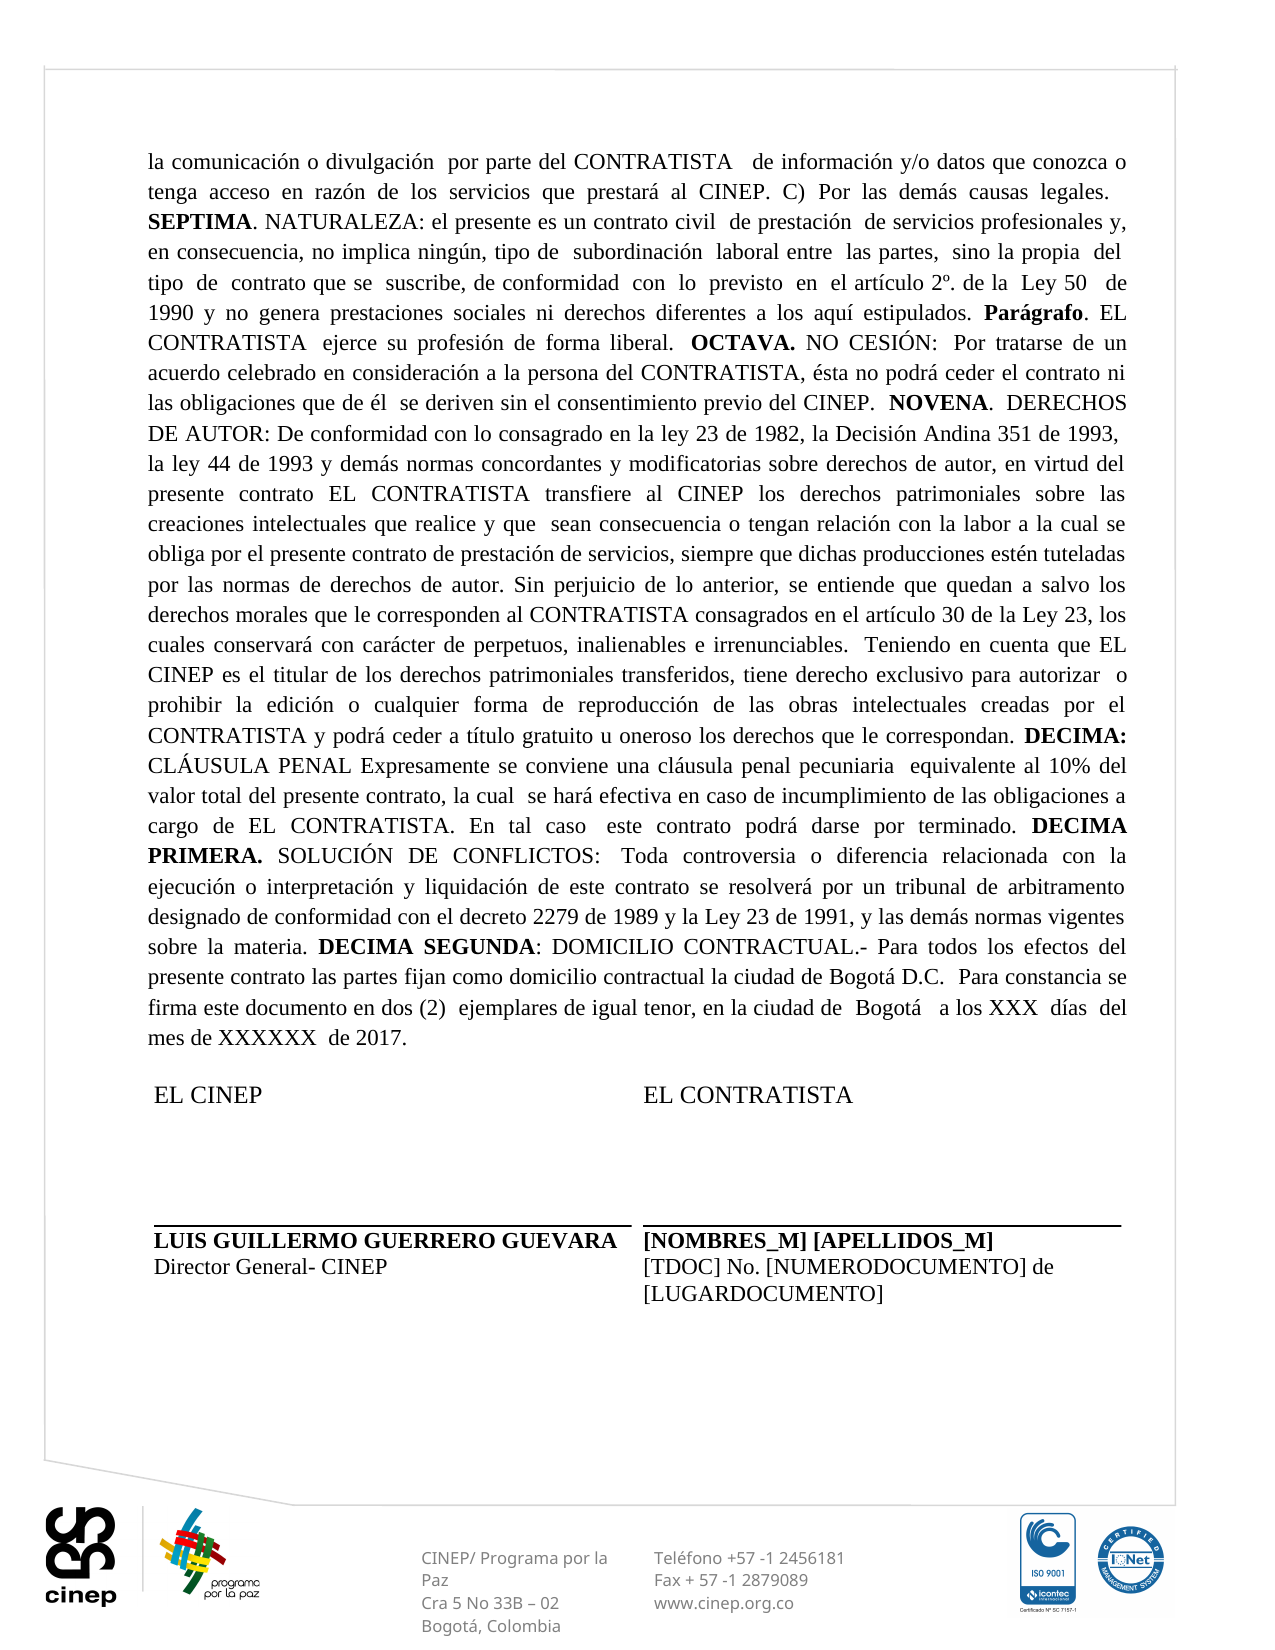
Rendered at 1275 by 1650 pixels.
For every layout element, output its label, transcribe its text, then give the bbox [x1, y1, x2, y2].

table_cell [NOMBRES_M] [APELLIDOS_M] [TDOC] No. [NUMERODOCUMENTO] de [LUGARDOCUMENTO] [638, 1136, 1127, 1312]
picture [1006, 1508, 1175, 1618]
table_cell LUIS GUILLERMO GUERRERO GUEVARA Director General- CINEP [148, 1136, 637, 1312]
picture [45, 1506, 260, 1607]
table_header EL CINEP [148, 1075, 637, 1136]
text la comunicación o divulgación por parte del CONTRATISTA de información y/o datos que conozca o tenga acceso en razón de los servicios que prestará al CINEP. C) Por las demás causas legales. SEPTIMA. NATURALEZA: el presente es un contrato civil de prestación de servicios profesionales y, en consecuencia, no implica ningún, tipo de subordinación laboral entre las partes, sino la propia del tipo de contrato que se suscribe, de conformidad con lo previsto en el artículo 2º. de la Ley 50 de 1990 y no genera prestaciones sociales ni derechos diferentes a los aquí estipulados. Parágrafo. EL CONTRATISTA ejerce su profesión de forma liberal. OCTAVA. NO CESIÓN: Por tratarse de un acuerdo celebrado en consideración a la persona del CONTRATISTA, ésta no podrá ceder el contrato ni las obligaciones que de él se deriven sin el consentimiento previo del CINEP. NOVENA. DERECHOS DE AUTOR: De conformidad con lo consagrado en la ley 23 de 1982, la Decisión Andina 351 de 1993, la ley 44 de 1993 y demás normas concordantes y modificatorias sobre derechos de autor, en virtud del presente contrato EL CONTRATISTA transfiere al CINEP los derechos patrimoniales sobre las creaciones intelectuales que realice y que sean consecuencia o tengan relación con la labor a la cual se obliga por el presente contrato de prestación de servicios, siempre que dichas producciones estén tuteladas por las normas de derechos de autor. Sin perjuicio de lo anterior, se entiende que quedan a salvo los derechos morales que le corresponden al CONTRATISTA consagrados en el artículo 30 de la Ley 23, los cuales conservará con carácter de perpetuos, inalienables e irrenunciables. Teniendo en cuenta que EL CINEP es el titular de los derechos patrimoniales transferidos, tiene derecho exclusivo para autorizar o prohibir la edición o cualquier forma de reproducción de las obras intelectuales creadas por el CONTRATISTA y podrá ceder a título gratuito u oneroso los derechos que le correspondan. DECIMA: CLÁUSULA PENAL Expresamente se conviene una cláusula penal pecuniaria equivalente al 10% del valor total del presente contrato, la cual se hará efectiva en caso de incumplimiento de las obligaciones a cargo de EL CONTRATISTA. En tal caso este contrato podrá darse por terminado. DECIMA PRIMERA. SOLUCIÓN DE CONFLICTOS: Toda controversia o diferencia relacionada con la ejecución o interpretación y liquidación de este contrato se resolverá por un tribunal de arbitramento designado de conformidad con el decreto 2279 de 1989 y la Ley 23 de 1991, y las demás normas vigentes sobre la materia. DECIMA SEGUNDA: DOMICILIO CONTRACTUAL.- Para todos los efectos del presente contrato las partes fijan como domicilio contractual la ciudad de Bogotá D.C. Para constancia se firma este documento en dos (2) ejemplares de igual tenor, en la ciudad de Bogotá a los XXX días del mes de XXXXXX de 2017. [148, 148, 1127, 1050]
table_header EL CONTRATISTA [638, 1075, 1127, 1136]
